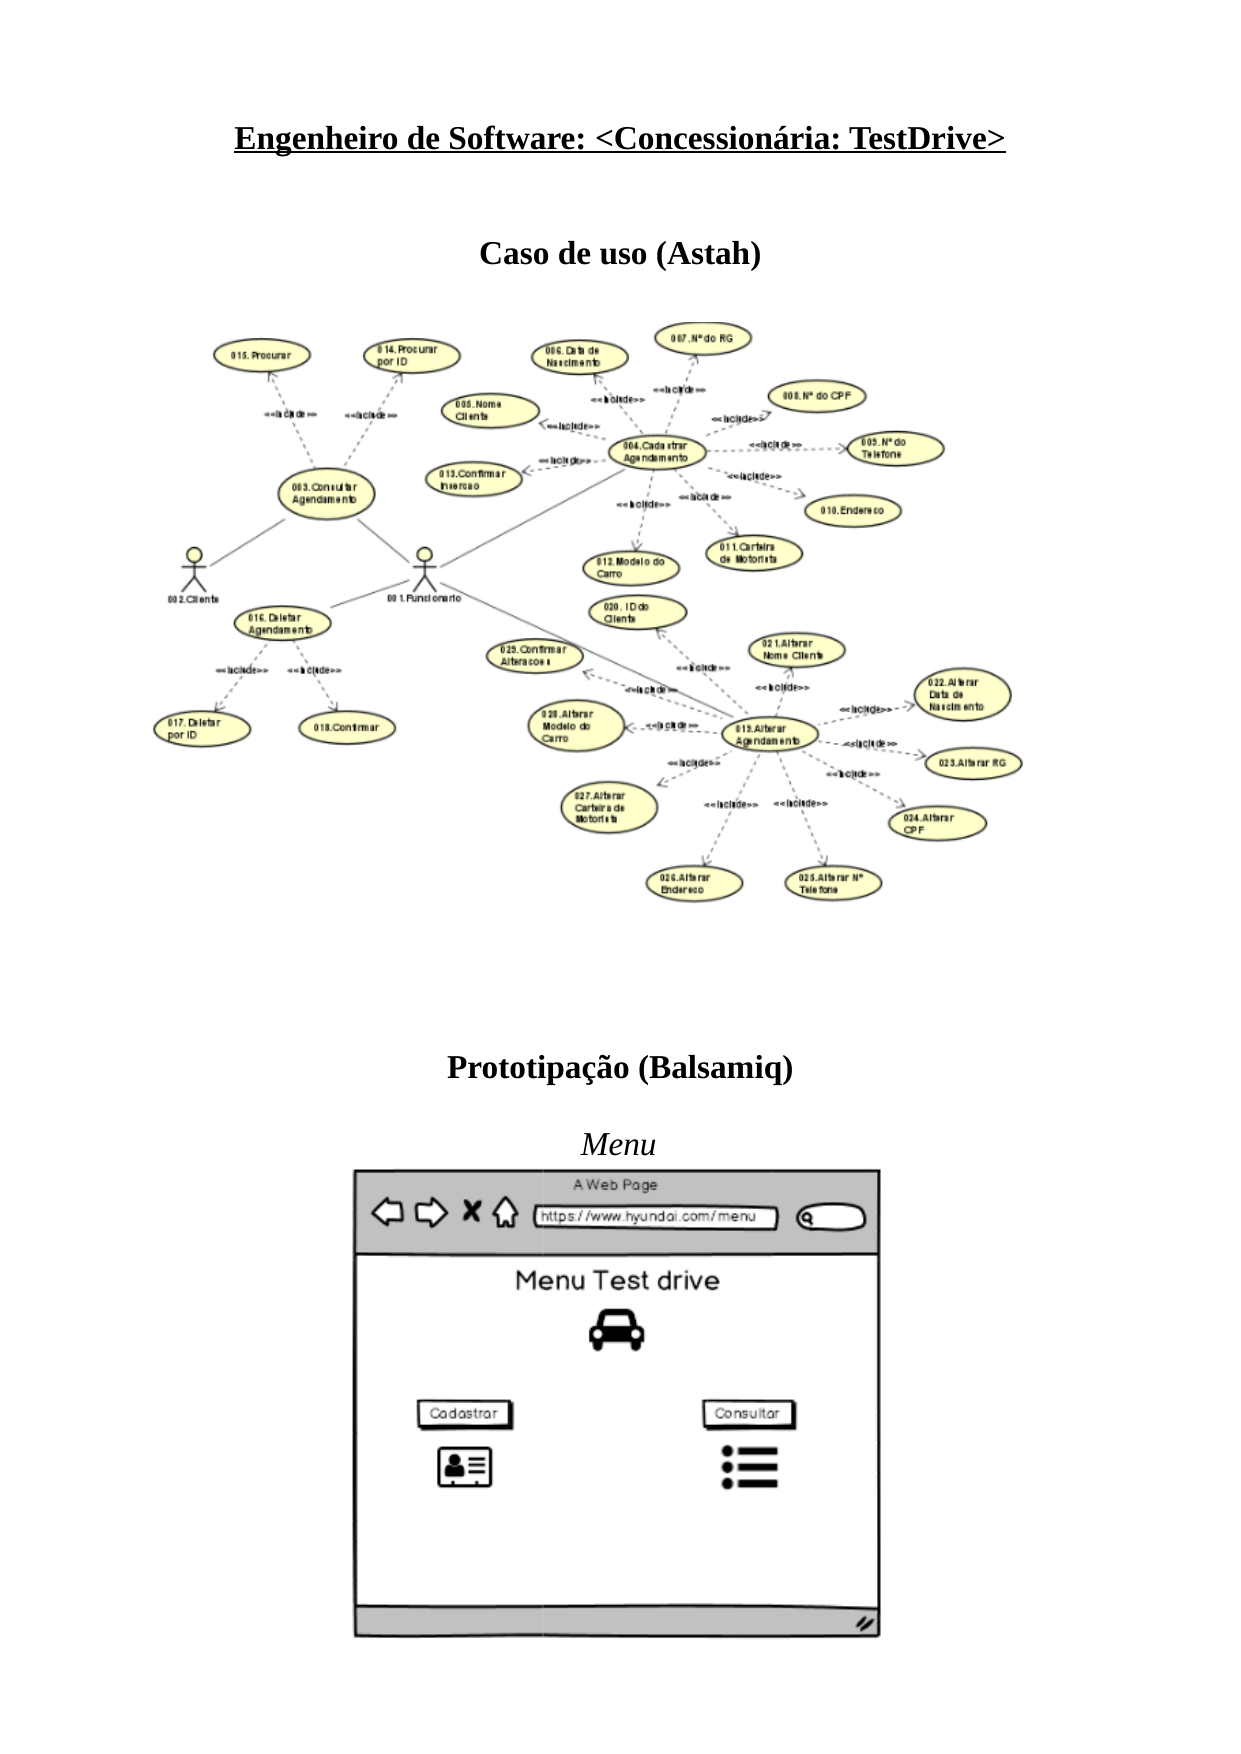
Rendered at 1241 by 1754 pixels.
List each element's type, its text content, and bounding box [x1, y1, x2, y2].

picture [140, 322, 1144, 933]
text Caso de uso (Astah) [118, 233, 1122, 271]
text Menu [118, 1124, 1122, 1162]
text Engenheiro de Software: <Concessionária: TestDrive> [118, 118, 1122, 156]
text Prototipação (Balsamiq) [118, 1047, 1122, 1086]
picture [342, 1162, 898, 1652]
